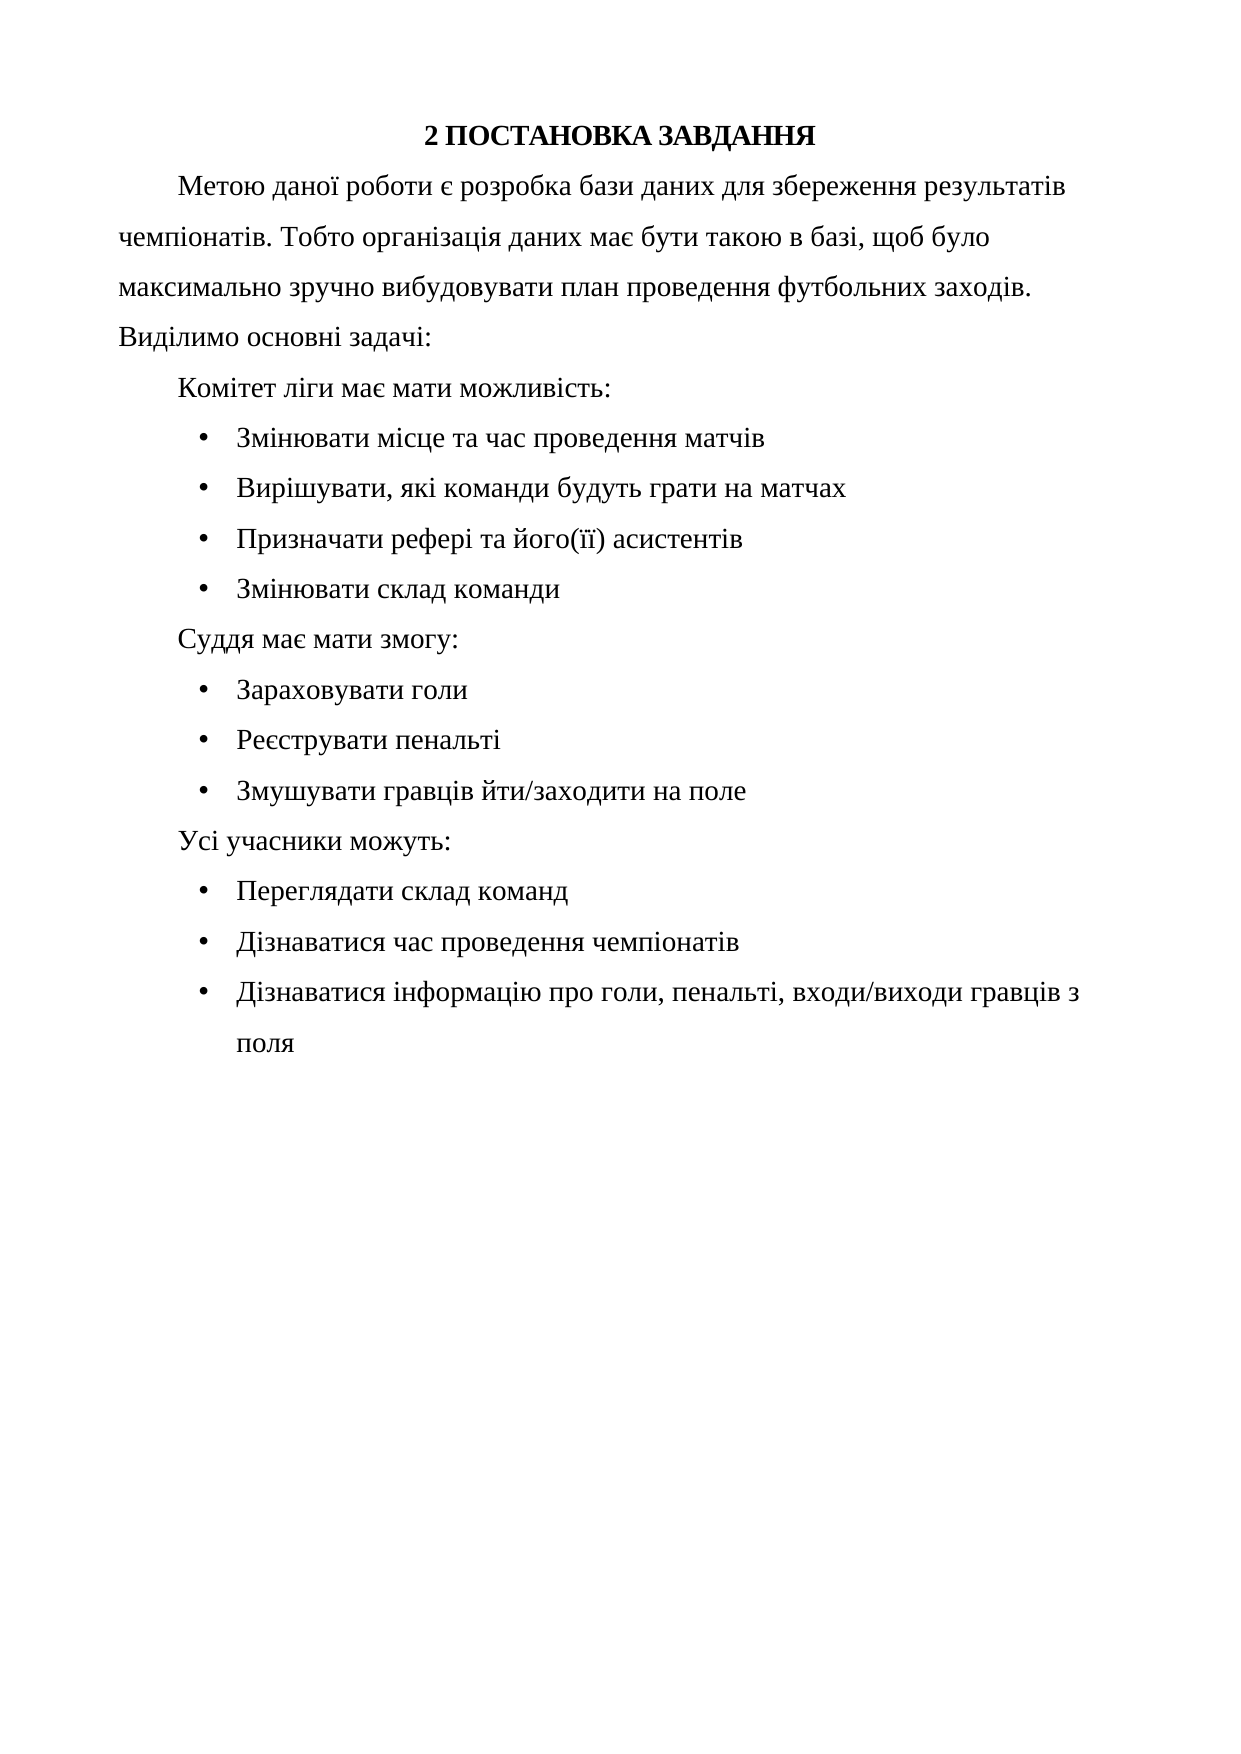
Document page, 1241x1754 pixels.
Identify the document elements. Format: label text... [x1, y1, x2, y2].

text Комітет ліги має мати можливість: [118, 370, 1122, 403]
list Зараховувати голи [199, 672, 1122, 706]
list Переглядати склад команд [199, 873, 1122, 907]
text Усі учасники можуть: [118, 823, 1122, 857]
text Суддя має мати змогу: [118, 622, 1122, 655]
list Змінювати склад команди [199, 571, 1122, 605]
list Змушувати гравців йти/заходити на поле [199, 773, 1122, 806]
list Вирішувати, які команди будуть грати на матчах [199, 470, 1122, 504]
list Реєструвати пенальті [199, 722, 1122, 756]
list Змінювати місце та час проведення матчів [199, 420, 1122, 454]
subtitle 2 Постановка завдання [118, 118, 1122, 152]
list Дізнаватися інформацію про голи, пенальті, входи/виходи гравців з поля [199, 974, 1122, 1058]
list Дізнаватися час проведення чемпіонатів [199, 924, 1122, 958]
list Призначати рефері та його(її) асистентів [199, 521, 1122, 554]
text Метою даної роботи є розробка бази даних для збереження результатів чемпіонатів. Тобто організація даних має бути такою в базі, щоб було максимально зручно вибудовувати план проведення футбольних заходів. Виділимо основні задачі: [118, 168, 1122, 353]
